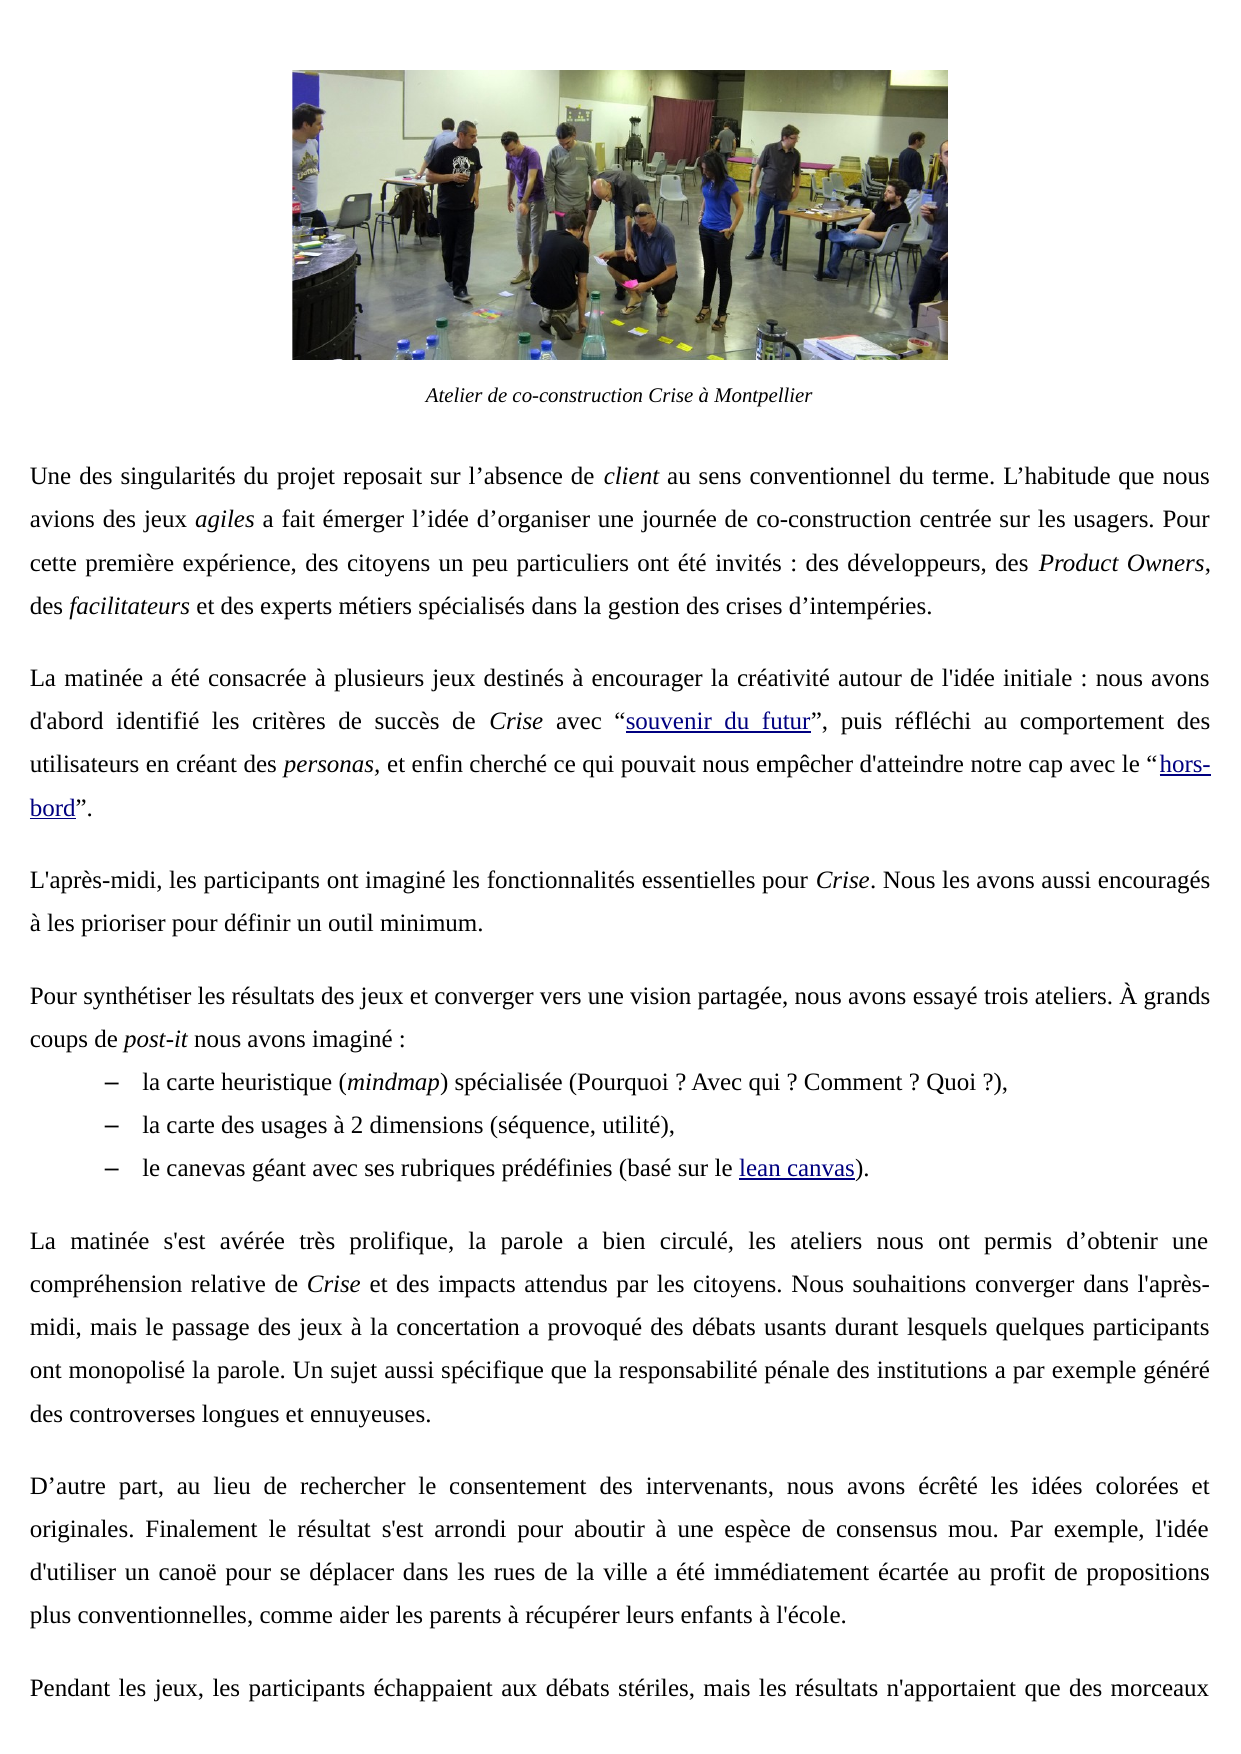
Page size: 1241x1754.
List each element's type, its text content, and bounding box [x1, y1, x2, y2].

list le canevas géant avec ses rubriques prédéfinies (basé sur le lean canvas). [104, 1153, 1211, 1182]
text Pendant les jeux, les participants échappaient aux débats stériles, mais les résultats n'apportaient que des morceaux [29, 1673, 1211, 1702]
list la carte heuristique (mindmap) spécialisée (Pourquoi ? Avec qui ? Comment ? Quoi ?), [104, 1067, 1211, 1096]
picture [292, 70, 948, 360]
text D’autre part, au lieu de rechercher le consentement des intervenants, nous avons écrêté les idées colorées et originales. Finalement le résultat s'est arrondi pour aboutir à une espèce de consensus mou. Par exemple, l'idée d'utiliser un canoë pour se déplacer dans les rues de la ville a été immédiatement écartée au profit de propositions plus conventionnelles, comme aider les parents à récupérer leurs enfants à l'école. [29, 1471, 1211, 1629]
text La matinée s'est avérée très prolifique, la parole a bien circulé, les ateliers nous ont permis d’obtenir une compréhension relative de Crise et des impacts attendus par les citoyens. Nous souhaitions converger dans l'après-midi, mais le passage des jeux à la concertation a provoqué des débats usants durant lesquels quelques participants ont monopolisé la parole. Un sujet aussi spécifique que la responsabilité pénale des institutions a par exemple généré des controverses longues et ennuyeuses. [29, 1226, 1211, 1427]
text La matinée a été consacrée à plusieurs jeux destinés à encourager la créativité autour de l'idée initiale : nous avons d'abord identifié les critères de succès de Crise avec “souvenir du futur”, puis réfléchi au comportement des utilisateurs en créant des personas, et enfin cherché ce qui pouvait nous empêcher d'atteindre notre cap avec le “hors-bord”. [29, 663, 1211, 821]
text Une des singularités du projet reposait sur l’absence de client au sens conventionnel du terme. L’habitude que nous avions des jeux agiles a fait émerger l’idée d’organiser une journée de co-construction centrée sur les usagers. Pour cette première expérience, des citoyens un peu particuliers ont été invités : des développeurs, des Product Owners, des facilitateurs et des experts métiers spécialisés dans la gestion des crises d’intempéries. [29, 461, 1211, 619]
list la carte des usages à 2 dimensions (séquence, utilité), [104, 1110, 1211, 1139]
text Pour synthétiser les résultats des jeux et converger vers une vision partagée, nous avons essayé trois ateliers. À grands coups de post-it nous avons imaginé : [29, 981, 1211, 1053]
text Atelier de co-construction Crise à Montpellier [29, 29, 1211, 407]
text L'après-midi, les participants ont imaginé les fonctionnalités essentielles pour Crise. Nous les avons aussi encouragés à les prioriser pour définir un outil minimum. [29, 865, 1211, 937]
